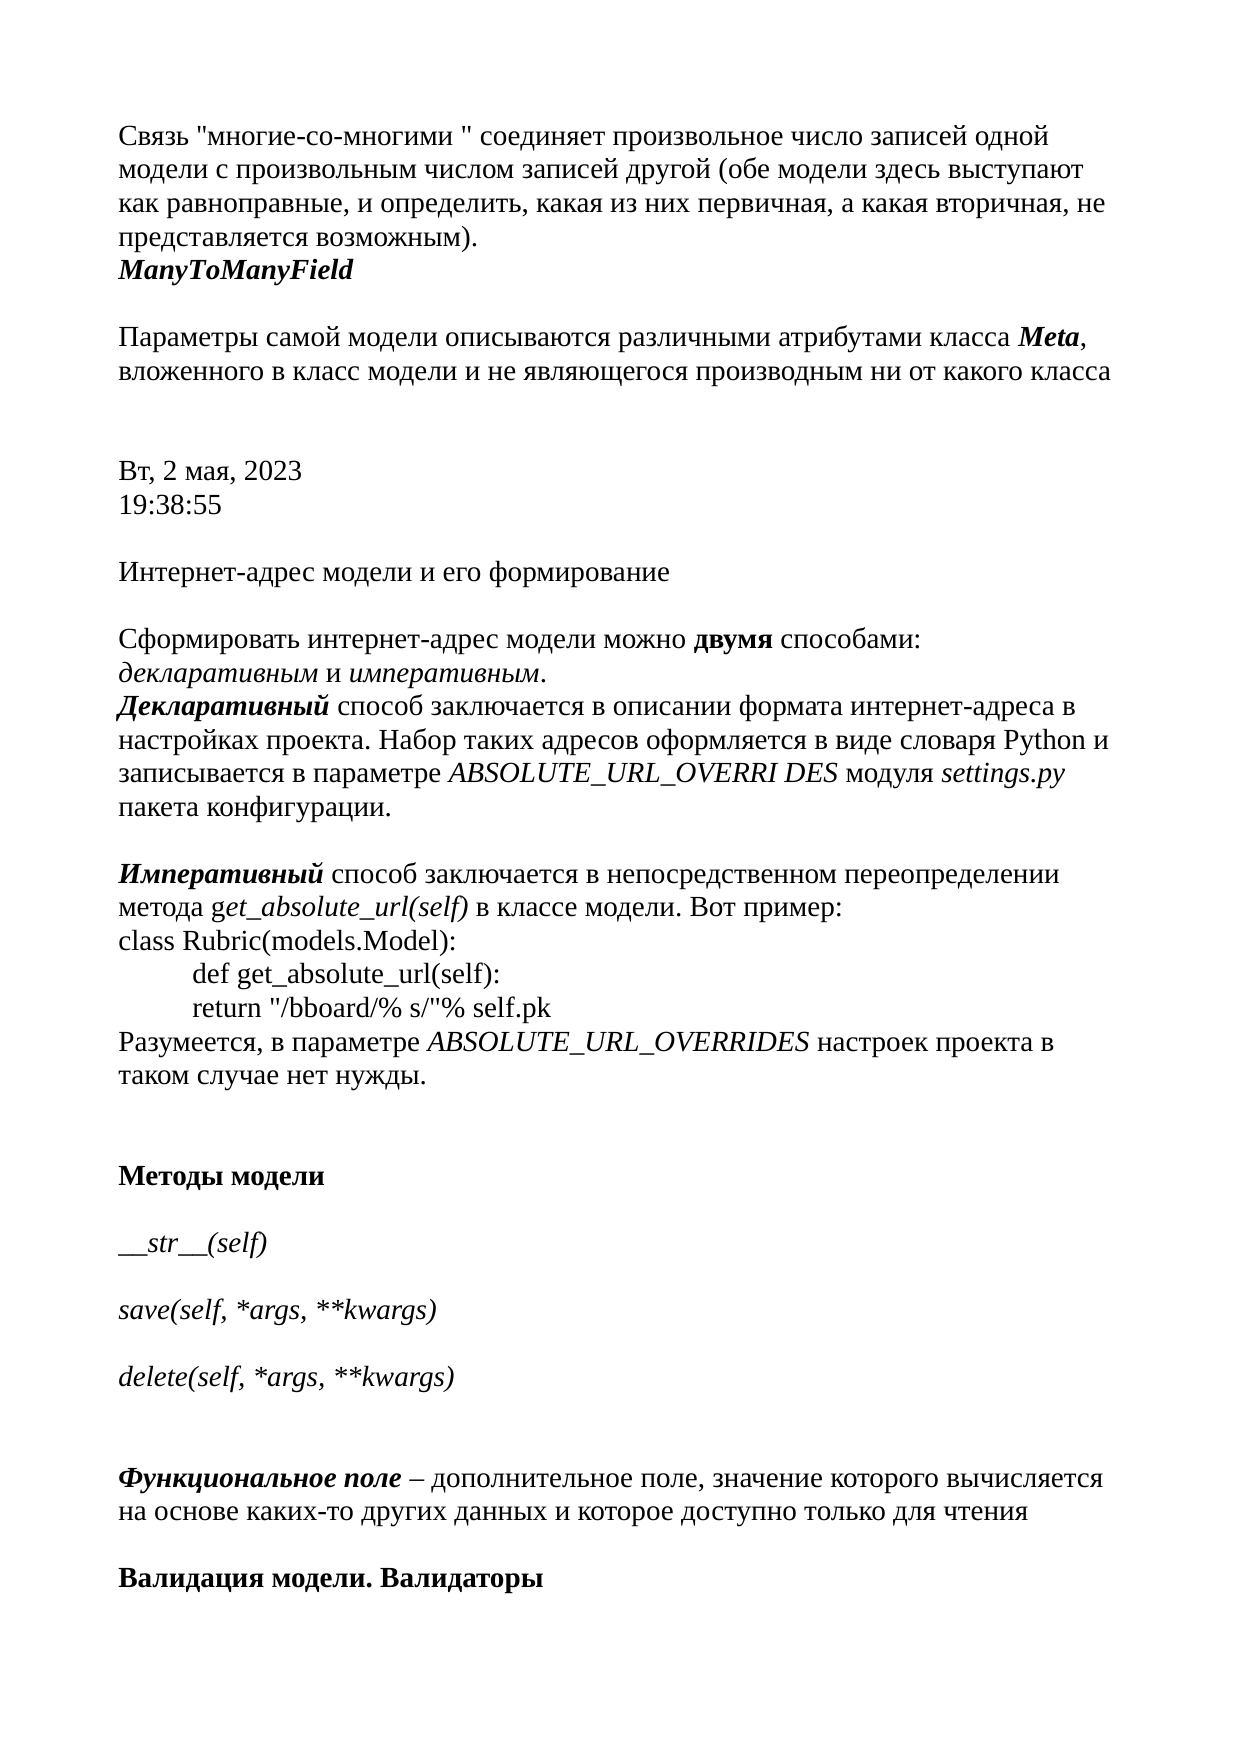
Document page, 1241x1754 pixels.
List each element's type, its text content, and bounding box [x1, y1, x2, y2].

text save(self, *args, **kwargs) [118, 1292, 1122, 1326]
text Разумеется, в параметре AВSOLUTE_URL_OVERRIDES настроек проекта в таком случае нет нужды. [118, 1024, 1122, 1091]
text Вт, 2 мая, 2023 [118, 453, 1122, 487]
text class Rubric(models.Model): [118, 923, 1122, 957]
text Императивный способ заключается в непосредственном переопределении метода get_absolute_url(self) в классе модели. Вот пример: [118, 856, 1122, 923]
text Сформировать интернет-адрес модели можно двумя способами: декларативным и императивным. [118, 621, 1122, 688]
text ManyТoManyField [118, 252, 1122, 286]
text Валидация модели. Валидаторы [118, 1560, 1122, 1594]
text Функциональное поле – дополнительное поле, значение которого вычисляется на основе каких-то других данных и которое доступно только для чтения [118, 1460, 1122, 1527]
text def get_absolute_url(self): [118, 957, 1122, 990]
text delete(self, *args, **kwargs) [118, 1359, 1122, 1393]
text Связь ''многие-со-многими " соединяет произвольное число записей одной модели с произвольным числом записей другой (обе модели здесь выступают как равноправные, и определить, какая из них первичная, а какая вторичная, не представляется возможным). [118, 118, 1122, 252]
text Параметры самой модели описываются различными атрибутами класса Meta, вложенного в класс модели и не являющегося производным ни от какого класса [118, 319, 1122, 386]
text return "/bboard/% s/"% self.pk [118, 990, 1122, 1024]
text 19:38:55 [118, 487, 1122, 521]
text Методы модели [118, 1158, 1122, 1191]
text __str__(self) [118, 1225, 1122, 1258]
text Интернет-адрес модели и его формирование [118, 554, 1122, 588]
text Декларативный способ заключается в описании формата интернет-адреса в настройках проекта. Набор таких адресов оформляется в виде словаря Python и записывается в параметре AВSOLUTE_URL_OVERRI DES модуля settings.py пакета конфигурации. [118, 688, 1122, 822]
